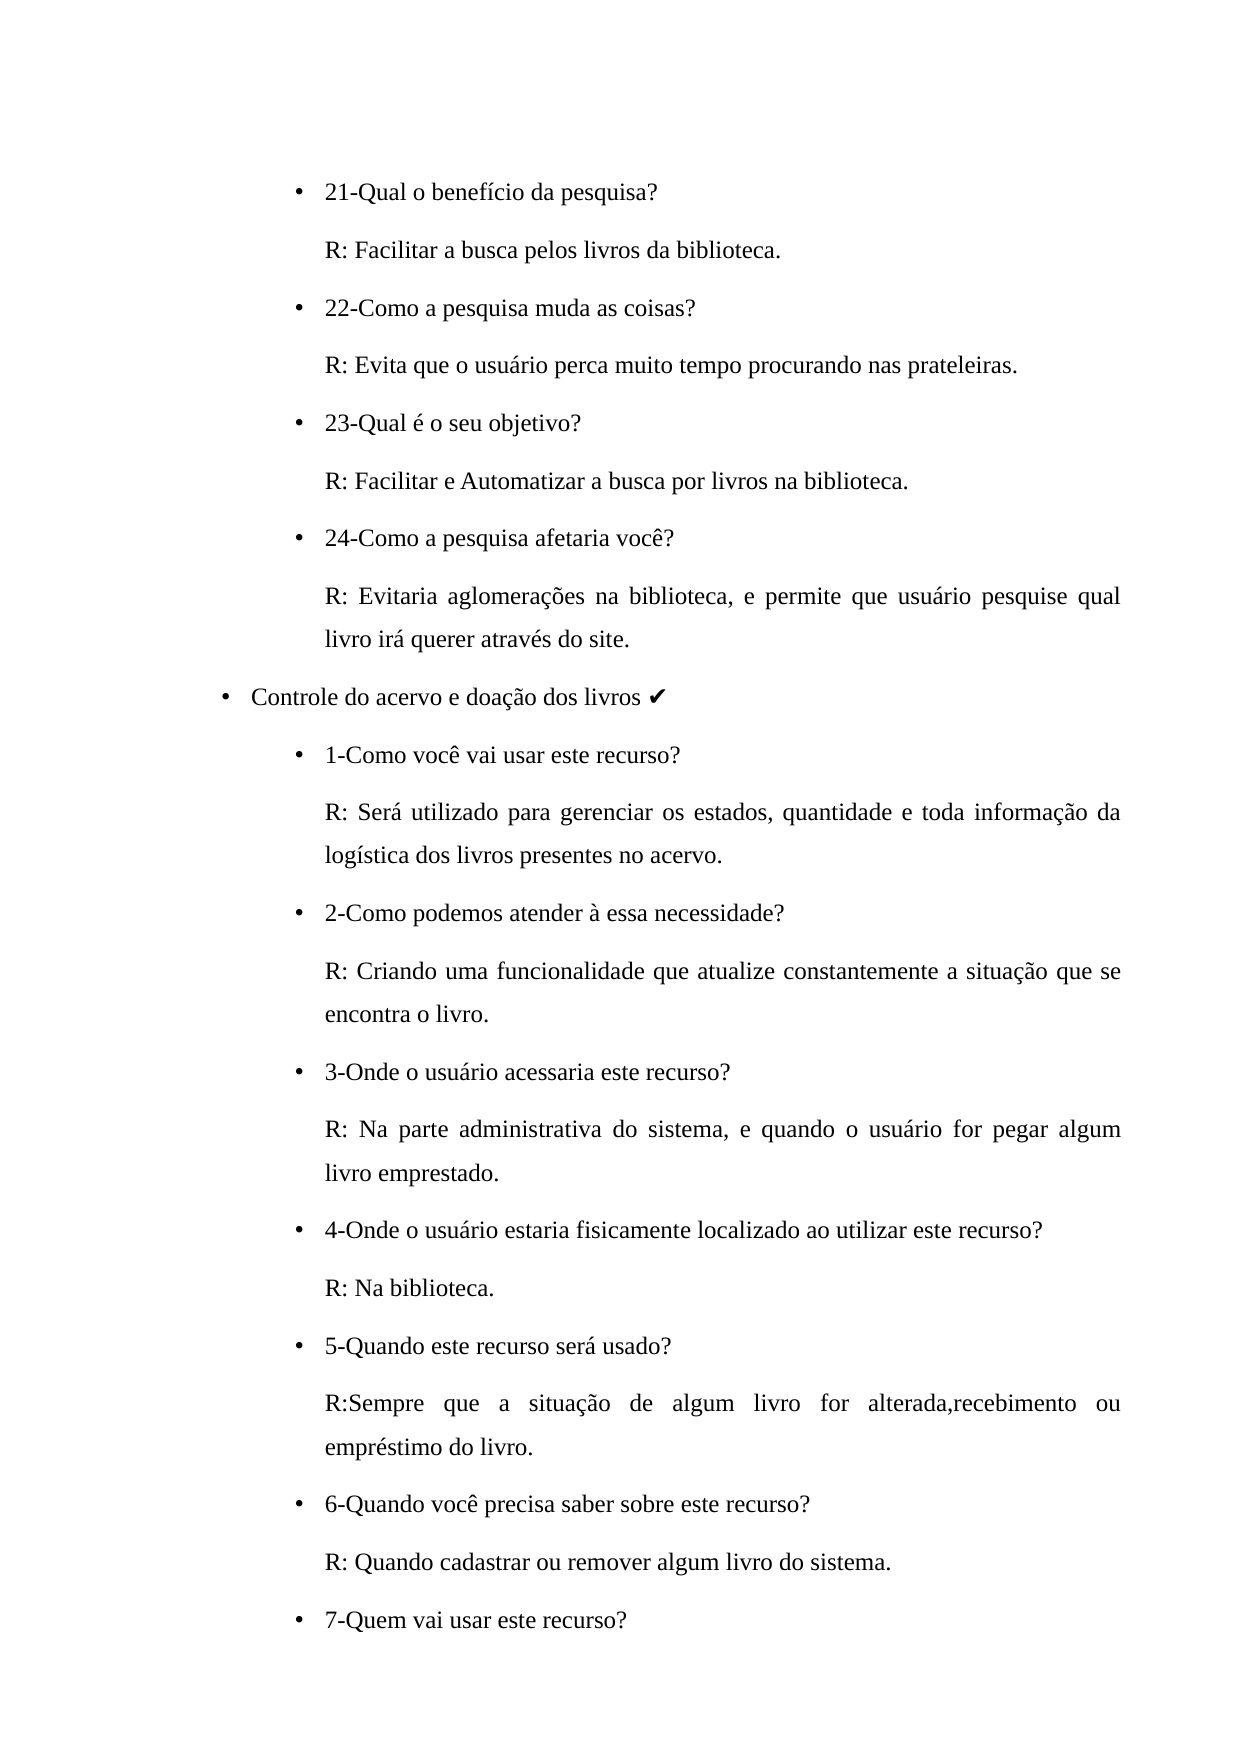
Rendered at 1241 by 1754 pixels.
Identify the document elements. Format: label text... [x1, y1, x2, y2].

list 3-Onde o usuário acessaria este recurso? [295, 1057, 1122, 1086]
list R: Facilitar a busca pelos livros da biblioteca. [295, 235, 1122, 264]
list R: Na biblioteca. [295, 1273, 1122, 1302]
list R: Será utilizado para gerenciar os estados, quantidade e toda informação da logística dos livros presentes no acervo. [295, 797, 1122, 869]
list Controle do acervo e doação dos livros ✔️ [221, 682, 1122, 711]
list 21-Qual o benefício da pesquisa? [295, 177, 1122, 206]
list R: Na parte administrativa do sistema, e quando o usuário for pegar algum livro emprestado. [295, 1114, 1122, 1186]
list R: Facilitar e Automatizar a busca por livros na biblioteca. [295, 466, 1122, 494]
list 7-Quem vai usar este recurso? [295, 1605, 1122, 1633]
list 24-Como a pesquisa afetaria você? [295, 523, 1122, 552]
list R: Evita que o usuário perca muito tempo procurando nas prateleiras. [295, 350, 1122, 379]
list R: Quando cadastrar ou remover algum livro do sistema. [295, 1547, 1122, 1576]
list R: Criando uma funcionalidade que atualize constantemente a situação que se encontra o livro. [295, 956, 1122, 1028]
list 22-Como a pesquisa muda as coisas? [295, 293, 1122, 321]
list 4-Onde o usuário estaria fisicamente localizado ao utilizar este recurso? [295, 1215, 1122, 1244]
list R:Sempre que a situação de algum livro for alterada,recebimento ou empréstimo do livro. [295, 1388, 1122, 1460]
list 5-Quando este recurso será usado? [295, 1331, 1122, 1359]
list 1-Como você vai usar este recurso? [295, 740, 1122, 768]
list 2-Como podemos atender à essa necessidade? [295, 898, 1122, 927]
list 6-Quando você precisa saber sobre este recurso? [295, 1489, 1122, 1518]
list R: Evitaria aglomerações na biblioteca, e permite que usuário pesquise qual livro irá querer através do site. [295, 581, 1122, 653]
list 23-Qual é o seu objetivo? [295, 408, 1122, 437]
